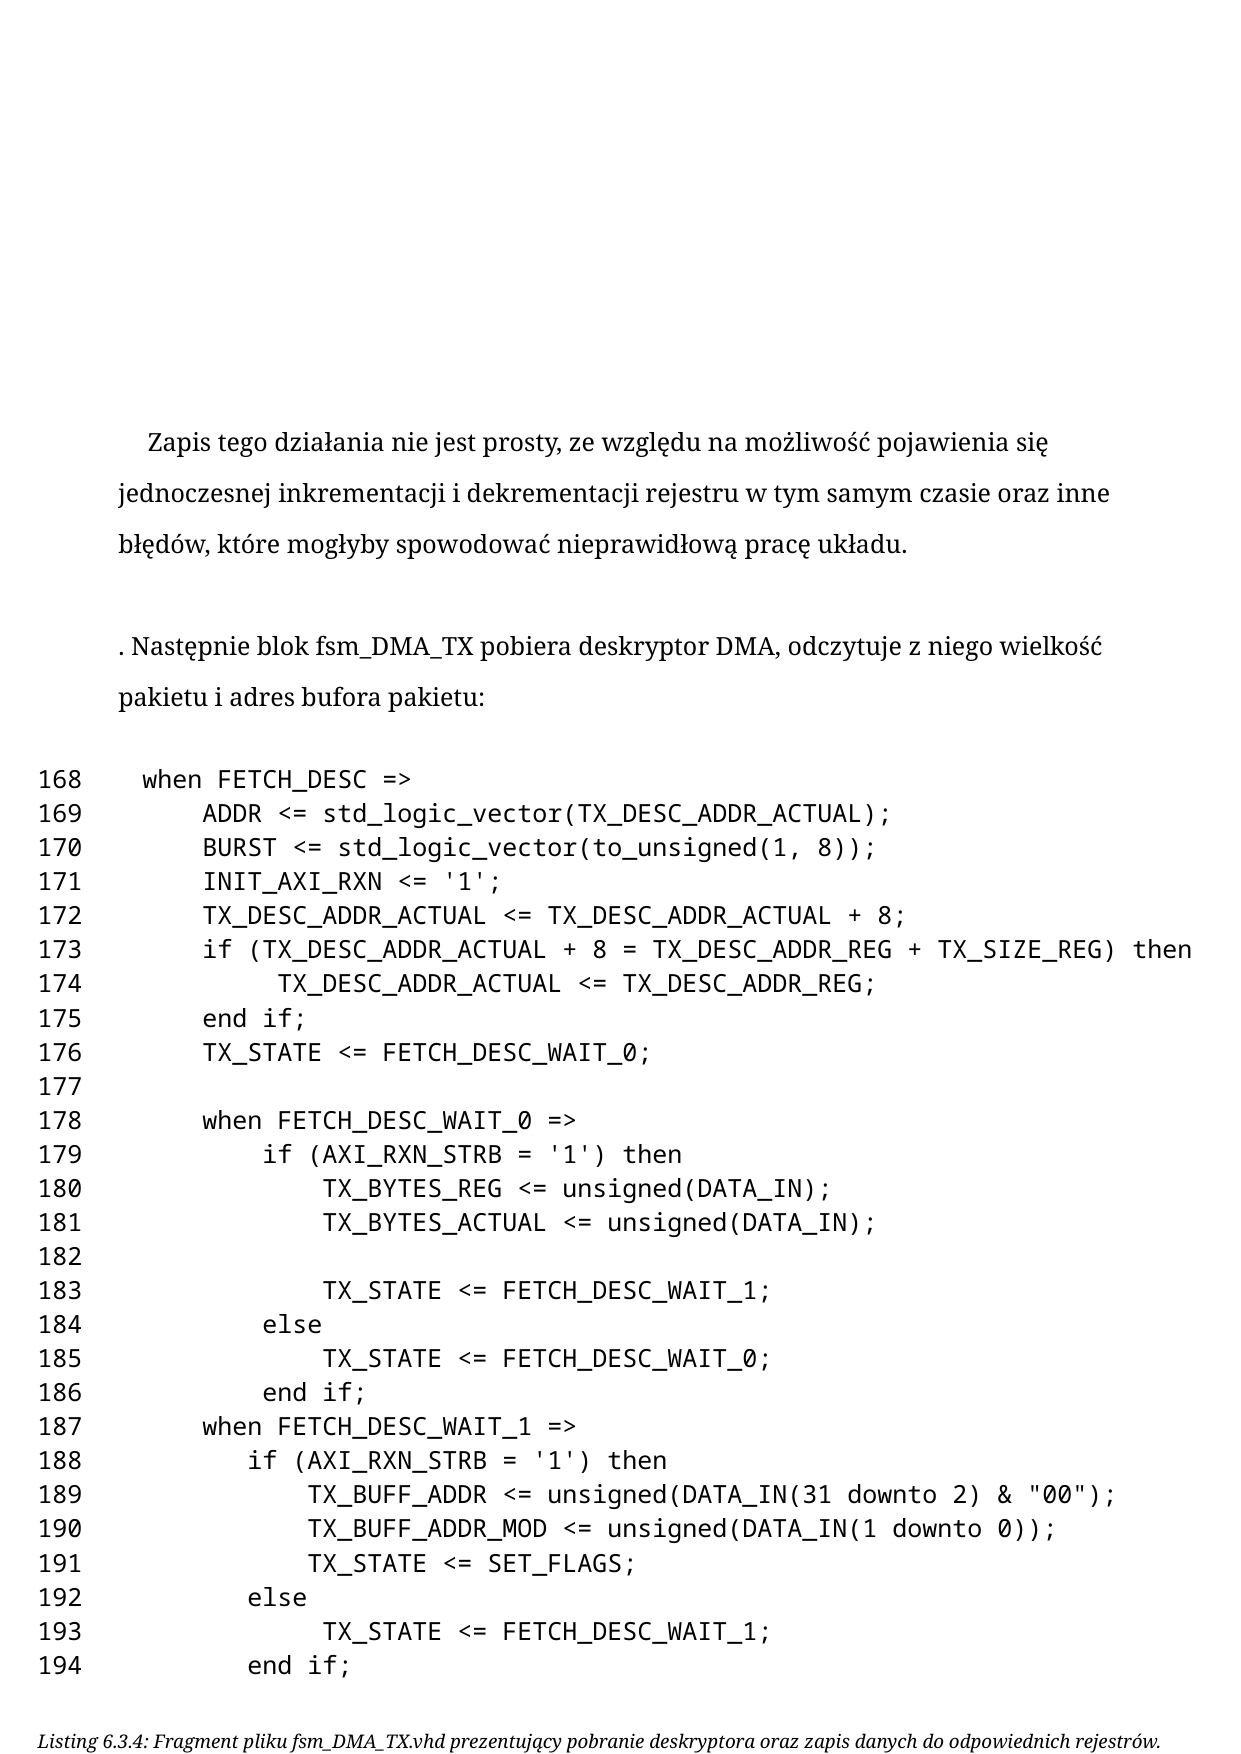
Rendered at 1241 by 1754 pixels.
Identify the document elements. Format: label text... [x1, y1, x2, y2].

text Zapis tego działania nie jest prosty, ze względu na możliwość pojawienia się jednoczesnej inkrementacji i dekrementacji rejestru w tym samym czasie oraz inne błędów, które mogłyby spowodować nieprawidłową pracę układu. [118, 424, 1122, 561]
text . Następnie blok fsm_DMA_TX pobiera deskryptor DMA, odczytuje z niego wielkość pakietu i adres bufora pakietu: [118, 628, 1122, 714]
list Listing 6.3.4: Fragment pliku fsm_DMA_TX.vhd prezentujący pobranie deskryptora oraz zapis danych do odpowiednich rejestrów. [37, 774, 1224, 1754]
